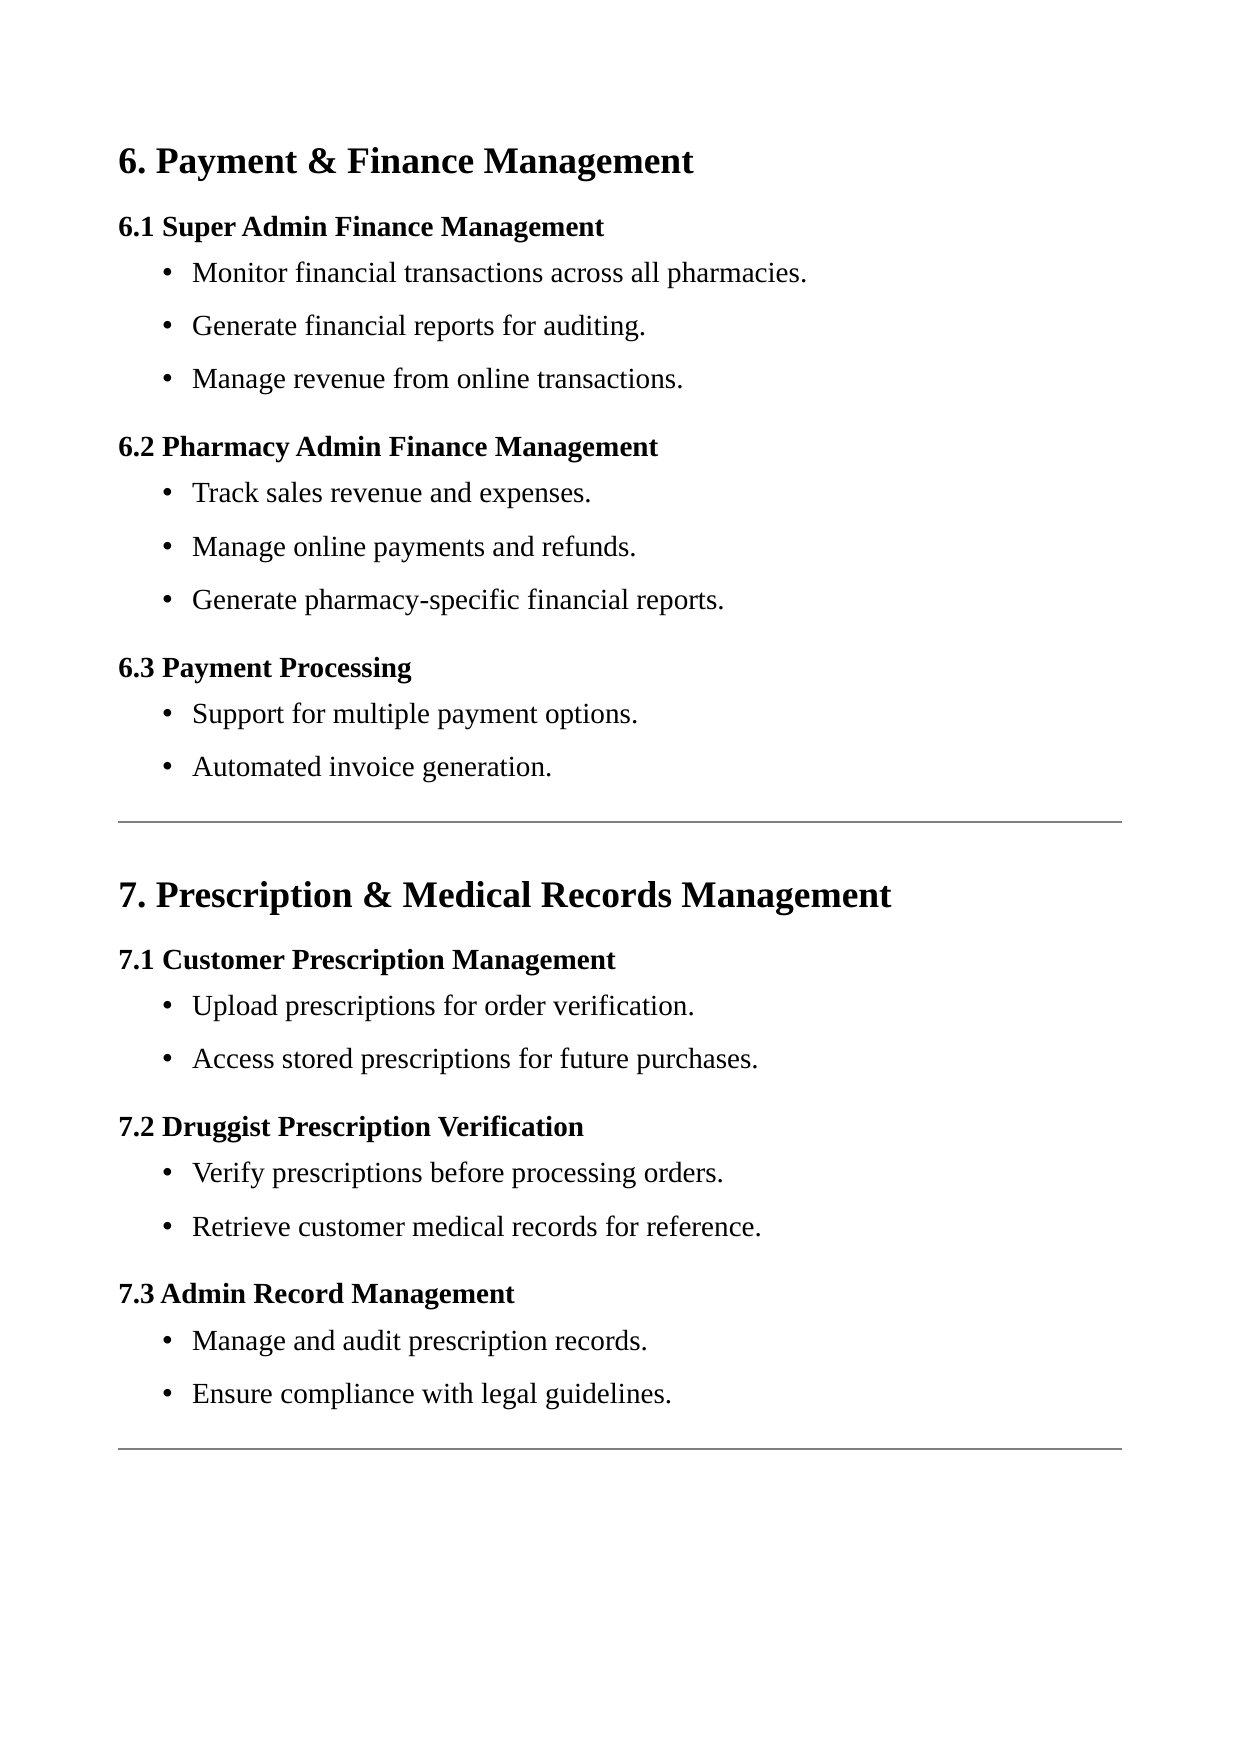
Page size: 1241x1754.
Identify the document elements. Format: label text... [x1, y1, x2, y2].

subtitle 6. Payment & Finance Management [118, 139, 1122, 182]
subtitle 7.2 Druggist Prescription Verification [118, 1109, 1122, 1143]
list Manage and audit prescription records. [162, 1323, 1122, 1356]
subtitle 6.3 Payment Processing [118, 650, 1122, 683]
list Ensure compliance with legal guidelines. [162, 1376, 1122, 1409]
list Support for multiple payment options. [162, 696, 1122, 729]
list Generate pharmacy-specific financial reports. [162, 582, 1122, 616]
subtitle 6.1 Super Admin Finance Management [118, 209, 1122, 243]
list Track sales revenue and expenses. [162, 476, 1122, 509]
list Automated invoice generation. [162, 749, 1122, 783]
list Upload prescriptions for order verification. [162, 988, 1122, 1022]
list Retrieve customer medical records for reference. [162, 1209, 1122, 1242]
list Access stored prescriptions for future purchases. [162, 1042, 1122, 1075]
list Verify prescriptions before processing orders. [162, 1156, 1122, 1189]
list Manage online payments and refunds. [162, 529, 1122, 562]
subtitle 7.1 Customer Prescription Management [118, 942, 1122, 976]
subtitle 7. Prescription & Medical Records Management [118, 872, 1122, 915]
subtitle 7.3 Admin Record Management [118, 1277, 1122, 1310]
list Monitor financial transactions across all pharmacies. [162, 255, 1122, 289]
list Manage revenue from online transactions. [162, 362, 1122, 395]
subtitle 6.2 Pharmacy Admin Finance Management [118, 429, 1122, 463]
list Generate financial reports for auditing. [162, 308, 1122, 342]
